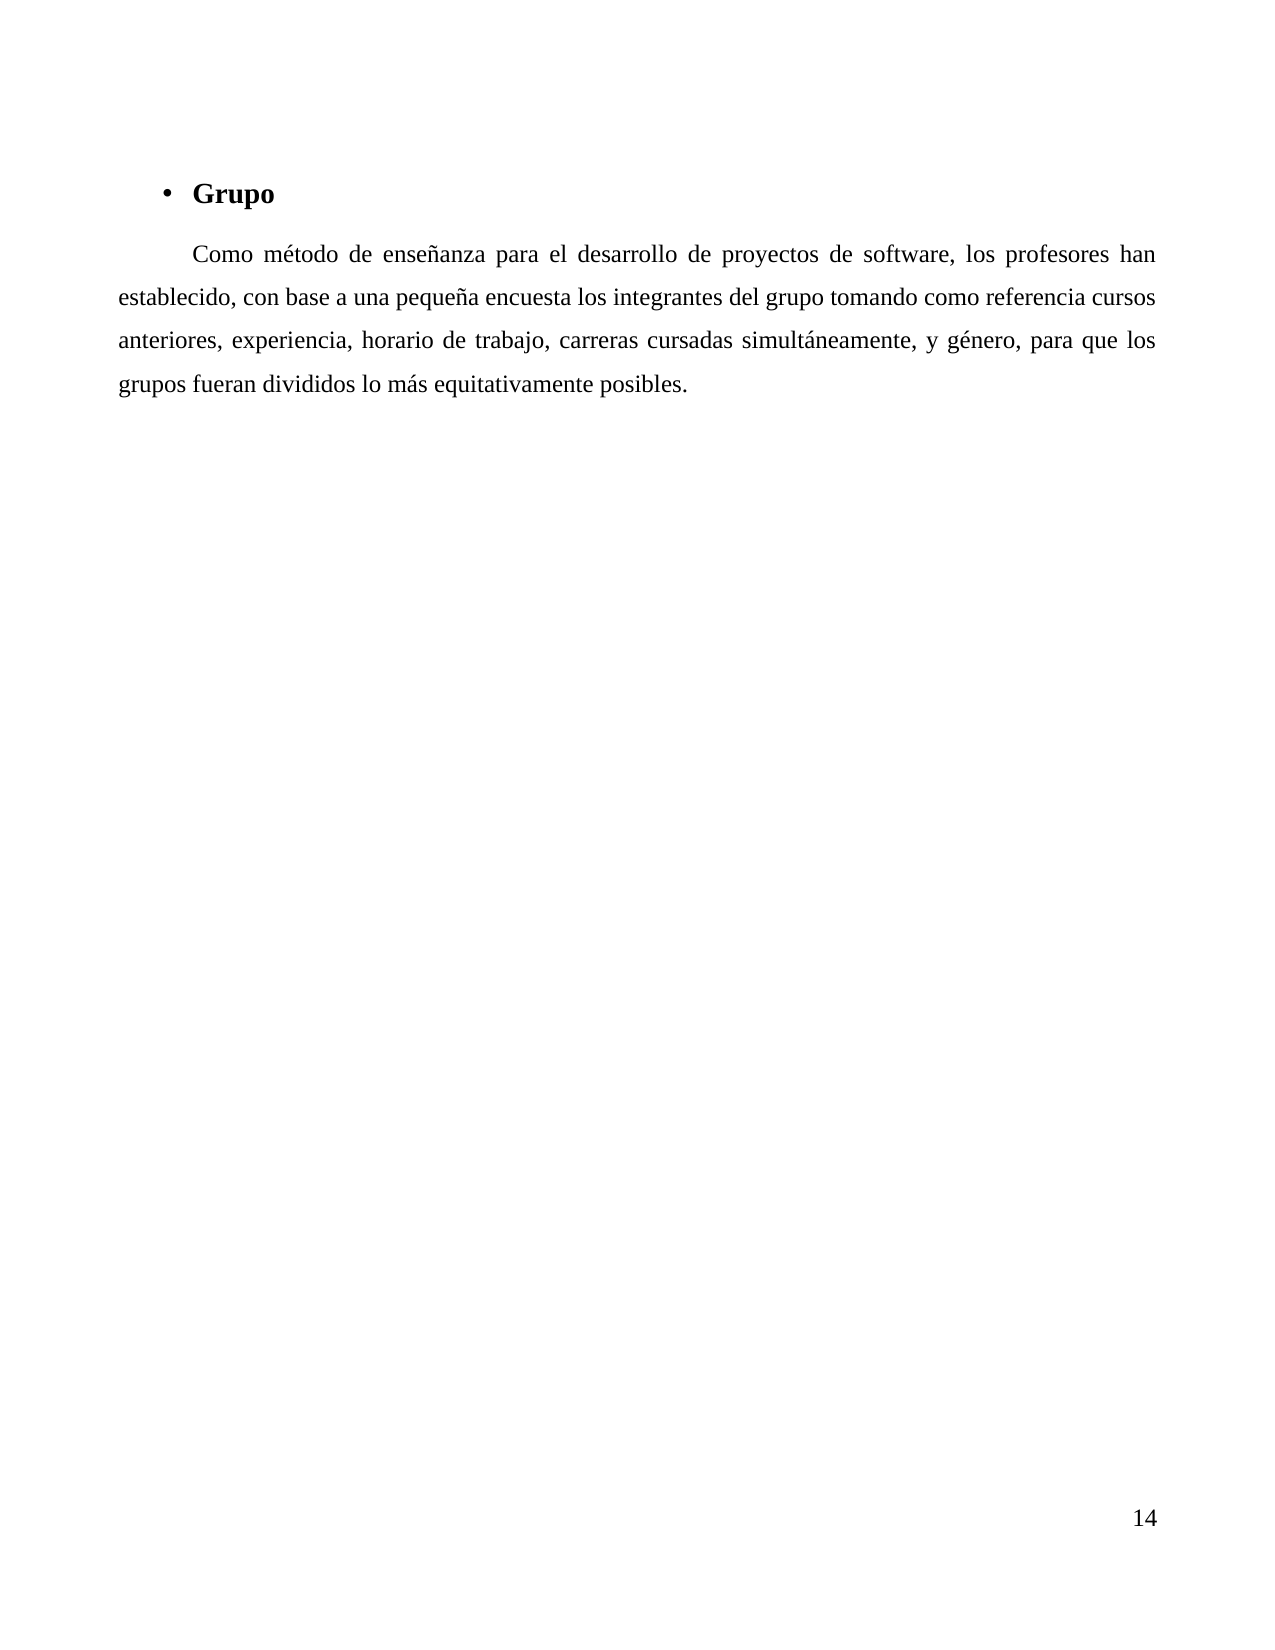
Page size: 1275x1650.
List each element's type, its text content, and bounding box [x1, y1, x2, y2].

subtitle Grupo [162, 176, 1157, 210]
text Como método de enseñanza para el desarrollo de proyectos de software, los profesores han establecido, con base a una pequeña encuesta los integrantes del grupo tomando como referencia cursos anteriores, experiencia, horario de trabajo, carreras cursadas simultáneamente, y género, para que los grupos fueran divididos lo más equitativamente posibles. [118, 239, 1157, 397]
